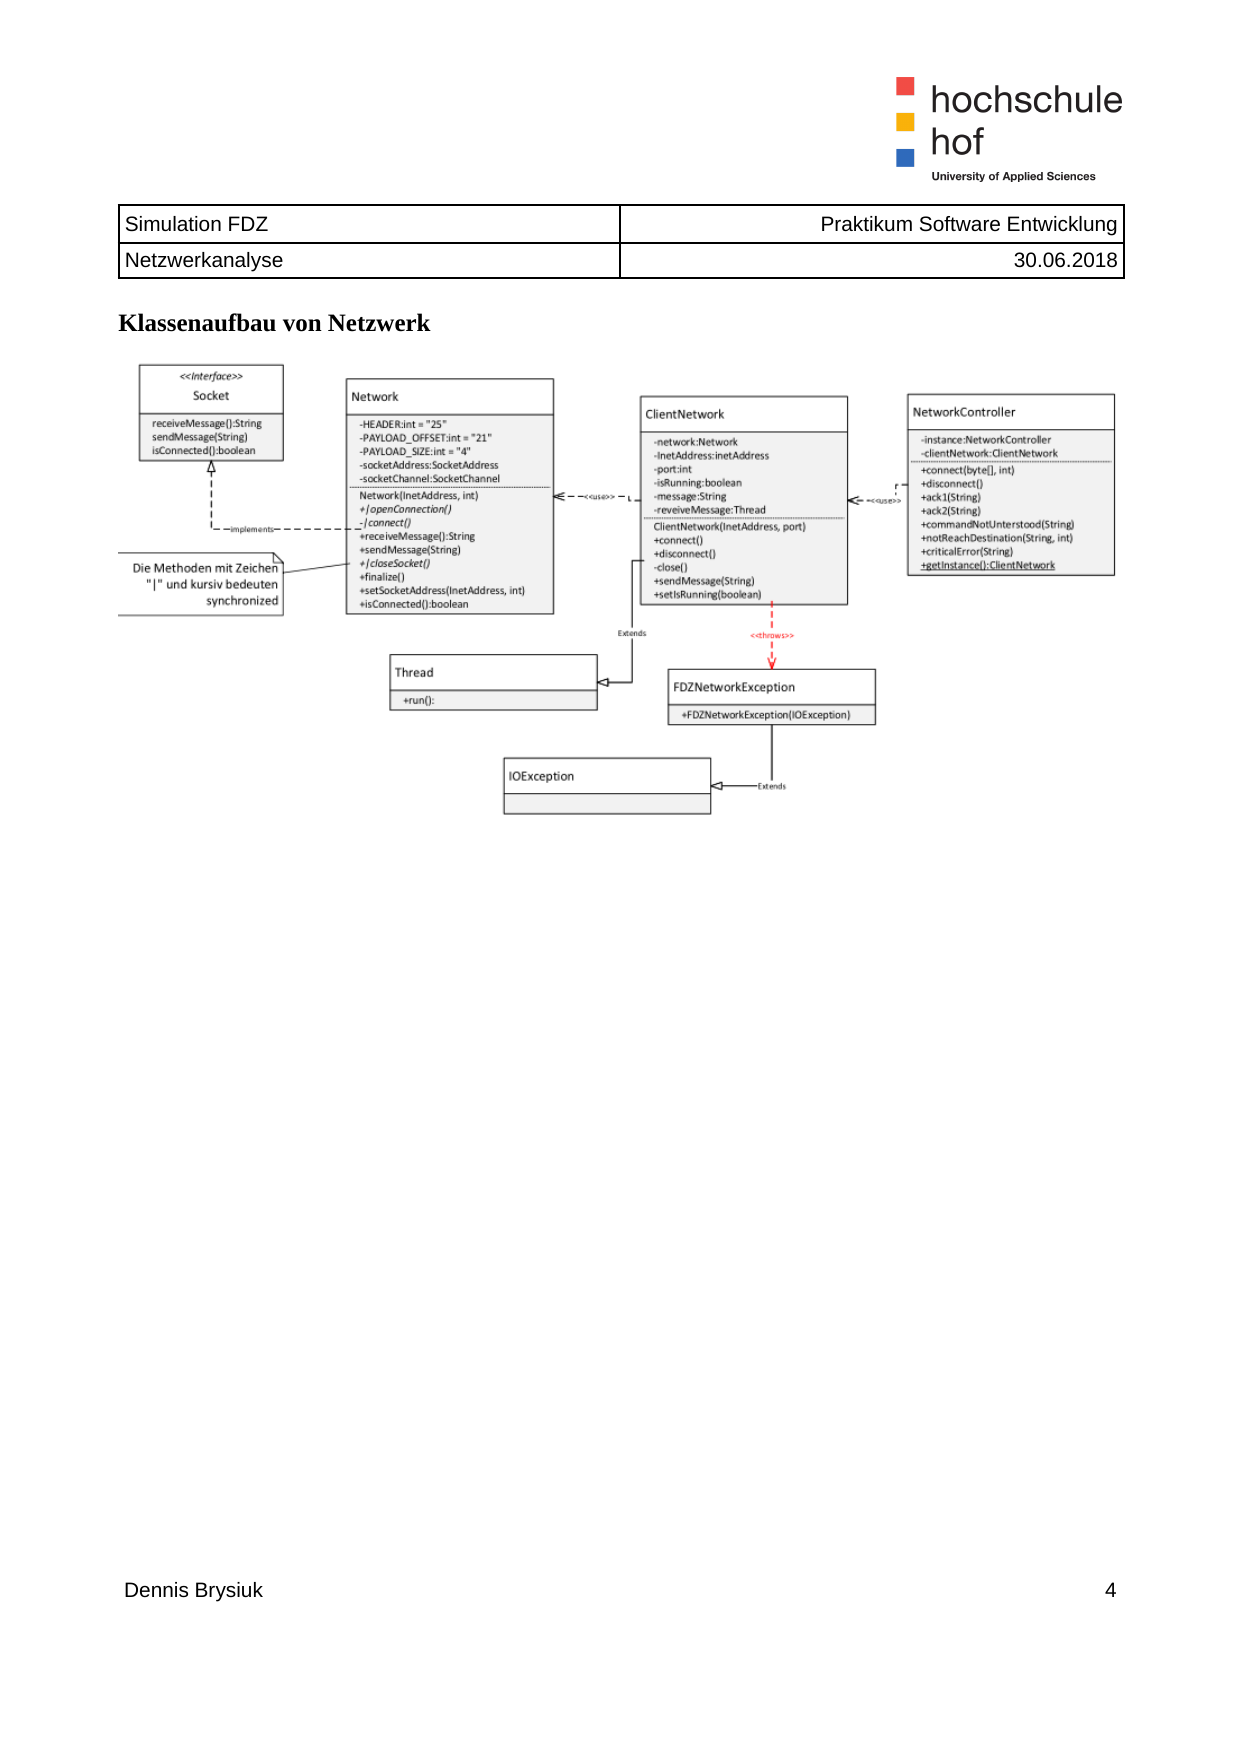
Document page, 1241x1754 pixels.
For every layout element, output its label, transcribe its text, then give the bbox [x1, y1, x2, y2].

picture [896, 77, 1122, 182]
picture [118, 358, 1123, 818]
text Klassenaufbau von Netzwerk [118, 308, 1122, 337]
